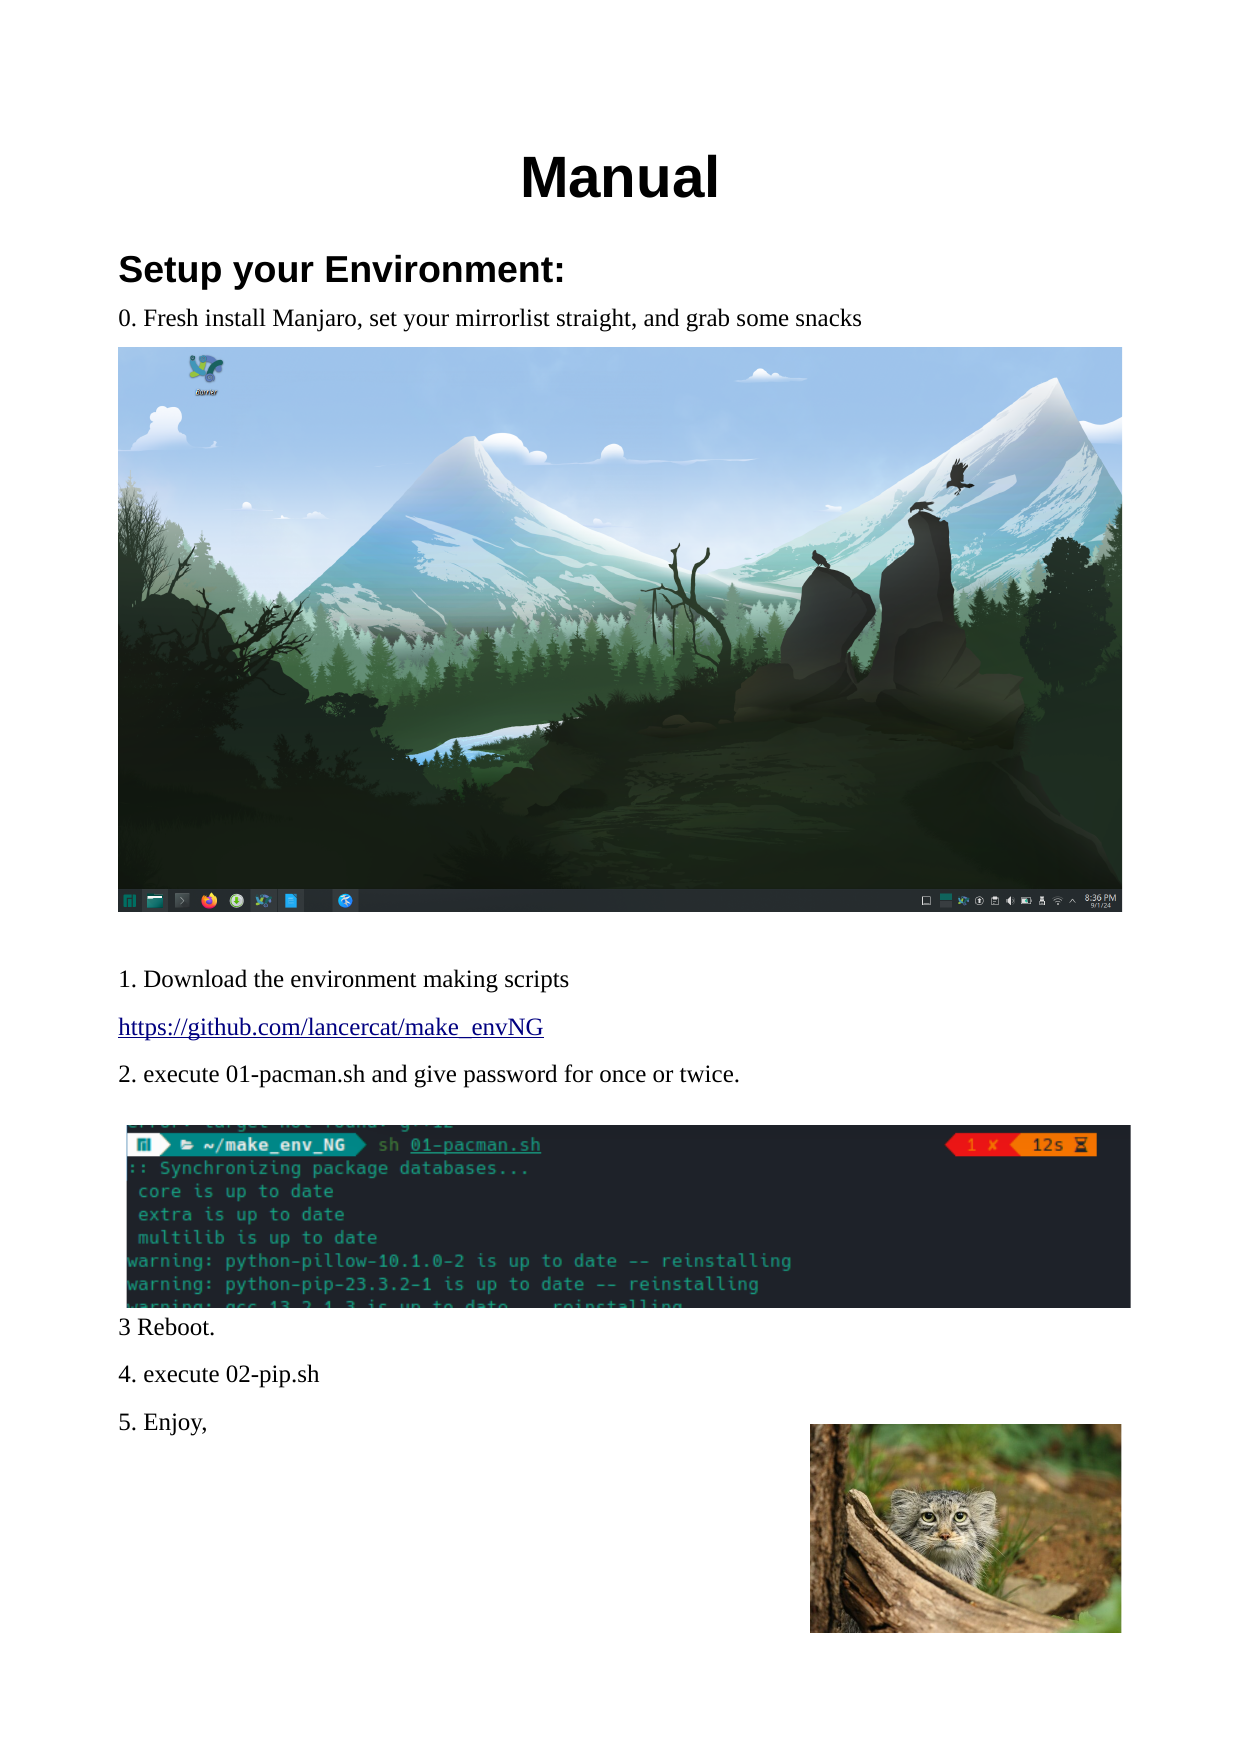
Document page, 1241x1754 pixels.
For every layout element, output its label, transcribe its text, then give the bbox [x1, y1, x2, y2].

text 5. Enjoy, [118, 1407, 1122, 1436]
title Manual [118, 143, 1122, 210]
subtitle Setup your Environment: [118, 248, 1122, 291]
picture [810, 1424, 1122, 1633]
picture [118, 347, 1123, 912]
text https://github.com/lancercat/make_envNG [118, 1012, 1122, 1040]
text 2. execute 01-pacman.sh and give password for once or twice. [118, 1059, 1122, 1088]
text 1. Download the environment making scripts [118, 964, 1122, 993]
picture [126, 1125, 1131, 1308]
text 4. execute 02-pip.sh [118, 1359, 1122, 1388]
text 3 Reboot. [118, 1107, 1122, 1340]
text 0. Fresh install Manjaro, set your mirrorlist straight, and grab some snacks [118, 303, 1122, 332]
